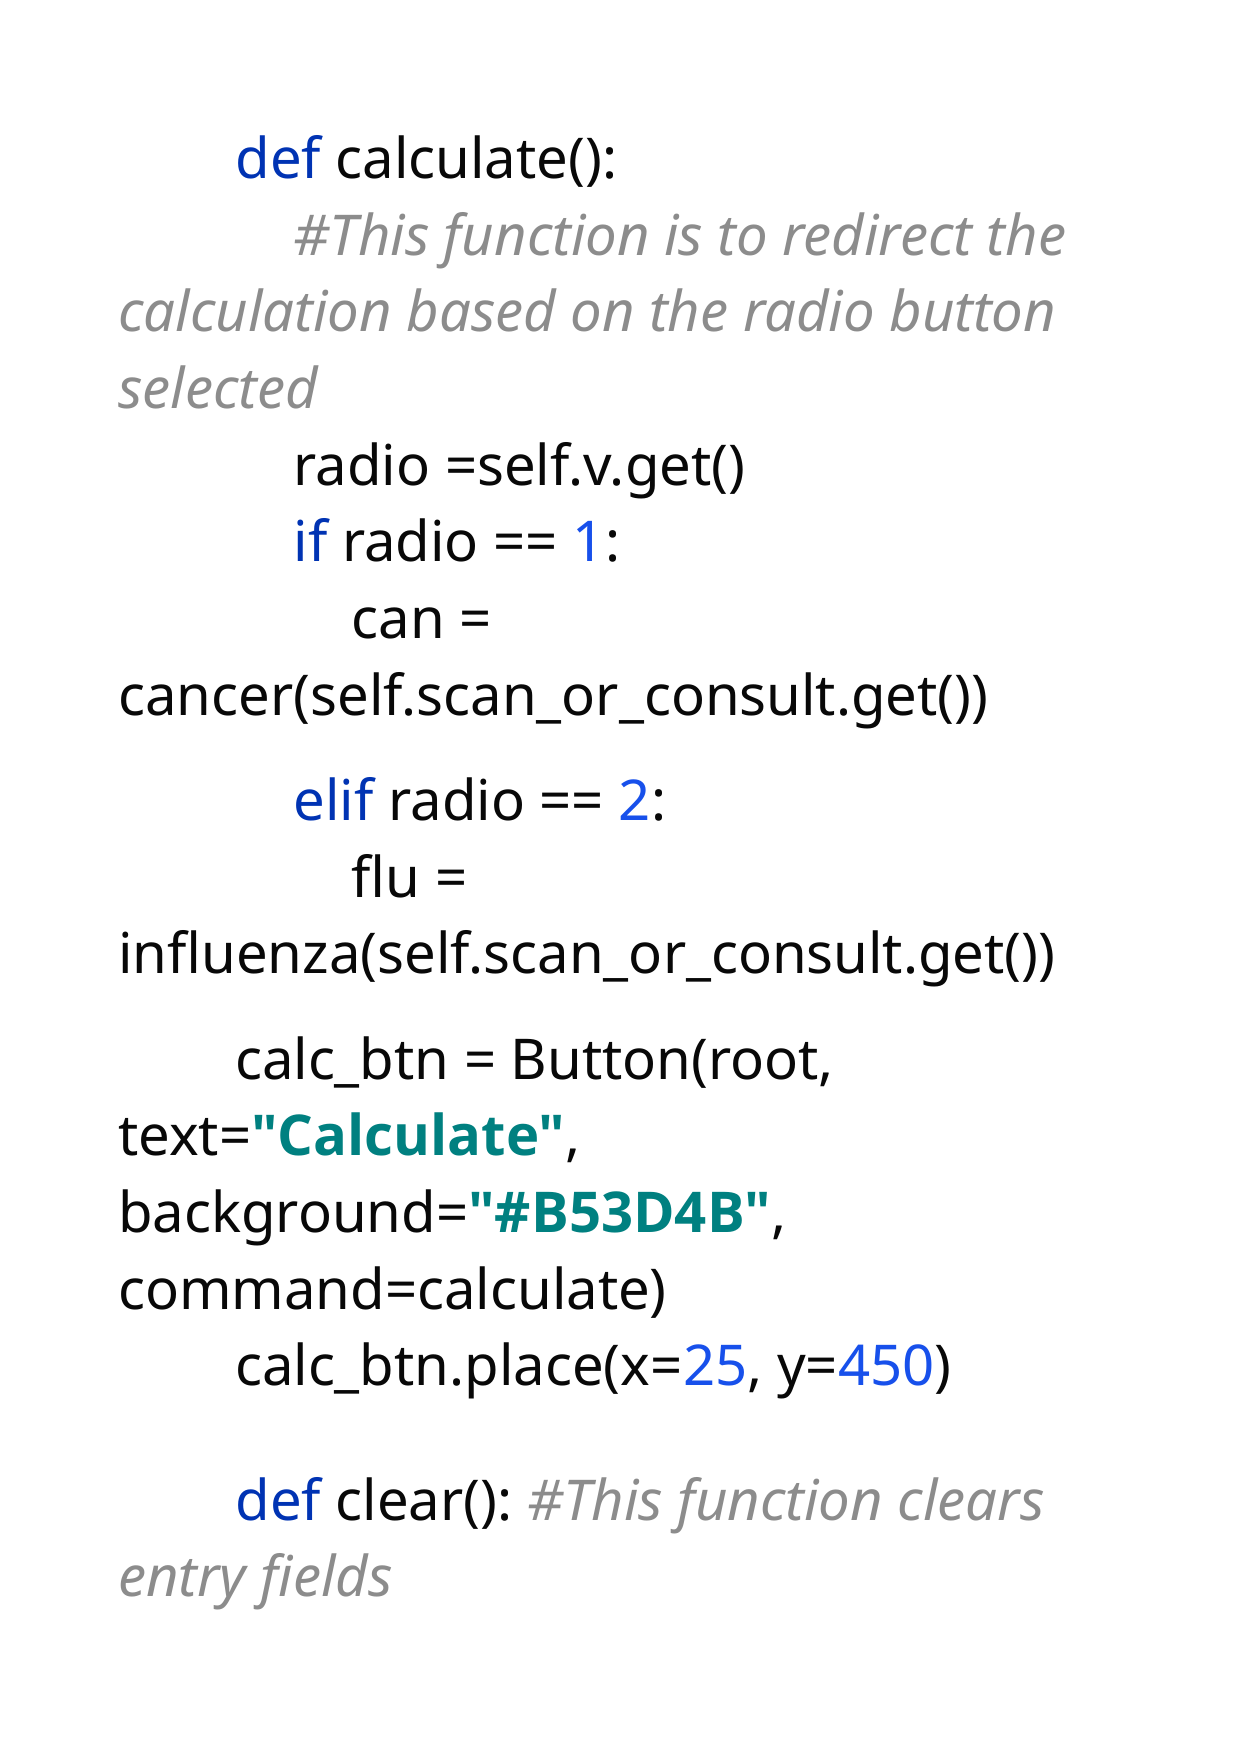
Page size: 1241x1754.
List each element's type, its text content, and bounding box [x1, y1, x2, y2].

text def calculate(): #This function is to redirect the calculation based on the radio button selected radio =self.v.get() if radio == 1: can = cancer(self.scan_or_consult.get()) elif radio == 2: flu = influenza(self.scan_or_consult.get()) calc_btn = Button(root, text="Calculate", background="#B53D4B", command=calculate) calc_btn.place(x=25, y=450) def clear(): #This function clears entry fields [118, 118, 1122, 1613]
